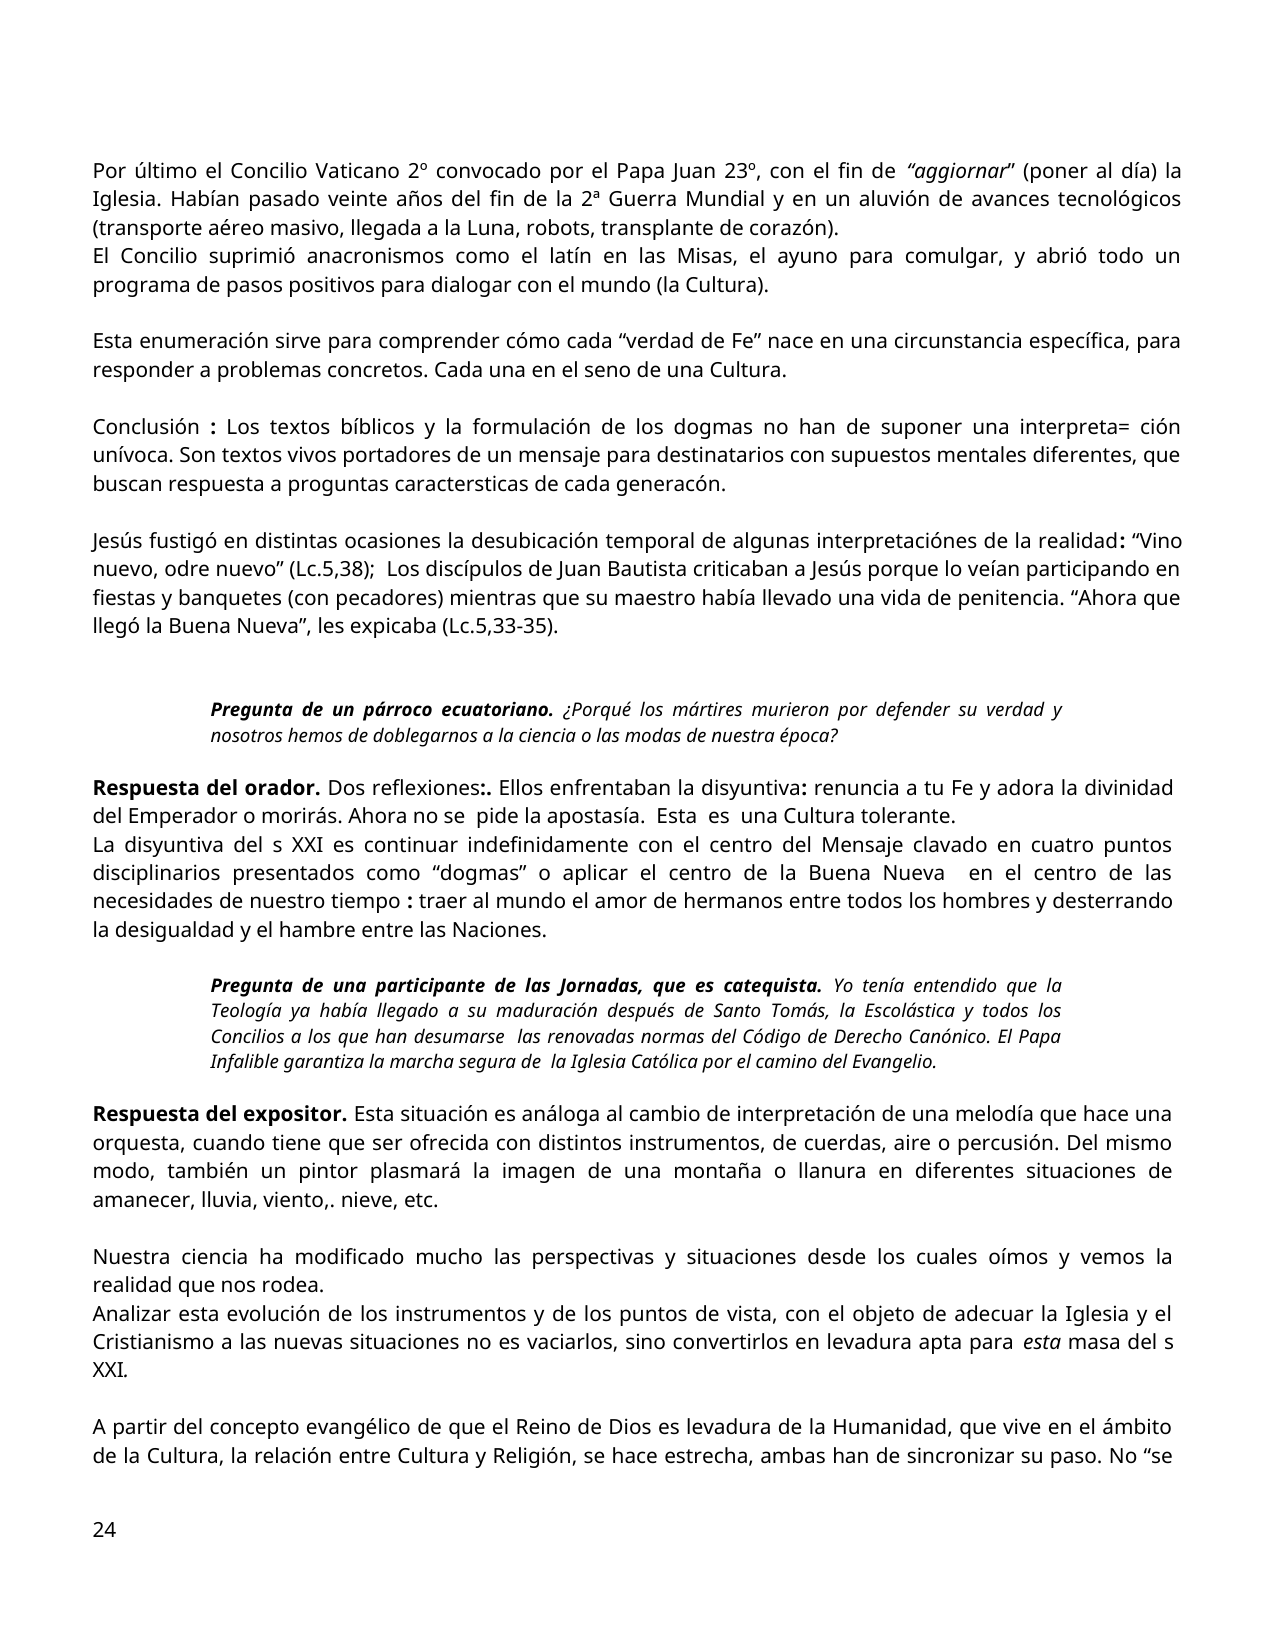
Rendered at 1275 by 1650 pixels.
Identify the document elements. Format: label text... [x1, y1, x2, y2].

text Pregunta de una participante de las Jornadas, que es catequista. Yo tenía entendido que la Teología ya había llegado a su maduración después de Santo Tomás, la Escolástica y todos los Concilios a los que han desumarse las renovadas normas del Código de Derecho Canónico. El Papa Infalible garantiza la marcha segura de la Iglesia Católica por el camino del Evangelio. [210, 972, 1064, 1074]
text Conclusión : Los textos bíblicos y la formulación de los dogmas no han de suponer una interpreta= ción unívoca. Son textos vivos portadores de un mensaje para destinatarios con supuestos mentales diferentes, que buscan respuesta a proguntas caractersticas de cada generacón. [92, 412, 1182, 497]
text Pregunta de un párroco ecuatoriano. ¿Porqué los mártires murieron por defender su verdad y nosotros hemos de doblegarnos a la ciencia o las modas de nuestra época? [210, 696, 1064, 747]
text Analizar esta evolución de los instrumentos y de los puntos de vista, con el objeto de adecuar la Iglesia y el Cristianismo a las nuevas situaciones no es vaciarlos, sino convertirlos en levadura apta para esta masa del s XXI. [92, 1299, 1174, 1384]
text Respuesta del expositor. Esta situación es análoga al cambio de interpretación de una melodía que hace una orquesta, cuando tiene que ser ofrecida con distintos instrumentos, de cuerdas, aire o percusión. Del mismo modo, también un pintor plasmará la imagen de una montaña o llanura en diferentes situaciones de amanecer, lluvia, viento,. nieve, etc. [92, 1099, 1174, 1213]
text El Concilio suprimió anacronismos como el latín en las Misas, el ayuno para comulgar, y abrió todo un programa de pasos positivos para dialogar con el mundo (la Cultura). [92, 241, 1182, 298]
text Jesús fustigó en distintas ocasiones la desubicación temporal de algunas interpretaciónes de la realidad: “Vino nuevo, odre nuevo” (Lc.5,38); Los discípulos de Juan Bautista criticaban a Jesús porque lo veían participando en fiestas y banquetes (con pecadores) mientras que su maestro había llevado una vida de penitencia. “Ahora que llegó la Buena Nueva”, les expicaba (Lc.5,33-35). [92, 526, 1182, 639]
text Por último el Concilio Vaticano 2º convocado por el Papa Juan 23º, con el fin de “aggiornar” (poner al día) la Iglesia. Habían pasado veinte años del fin de la 2ª Guerra Mundial y en un aluvión de avances tecnológicos (transporte aéreo masivo, llegada a la Luna, robots, transplante de corazón). [92, 156, 1182, 241]
text Respuesta del orador. Dos reflexiones:. Ellos enfrentaban la disyuntiva: renuncia a tu Fe y adora la divinidad del Emperador o morirás. Ahora no se pide la apostasía. Esta es una Cultura tolerante. [92, 773, 1174, 830]
text Nuestra ciencia ha modificado mucho las perspectivas y situaciones desde los cuales oímos y vemos la realidad que nos rodea. [92, 1242, 1174, 1299]
text A partir del concepto evangélico de que el Reino de Dios es levadura de la Humanidad, que vive en el ámbito de la Cultura, la relación entre Cultura y Religión, se hace estrecha, ambas han de sincronizar su paso. No “se [92, 1412, 1174, 1469]
text Esta enumeración sirve para comprender cómo cada “verdad de Fe” nace en una circunstancia específica, para responder a problemas concretos. Cada una en el seno de una Cultura. [92, 327, 1182, 383]
text La disyuntiva del s XXI es continuar indefinidamente con el centro del Mensaje clavado en cuatro puntos disciplinarios presentados como “dogmas” o aplicar el centro de la Buena Nueva en el centro de las necesidades de nuestro tiempo : traer al mundo el amor de hermanos entre todos los hombres y desterrando la desigualdad y el hambre entre las Naciones. [92, 830, 1174, 943]
